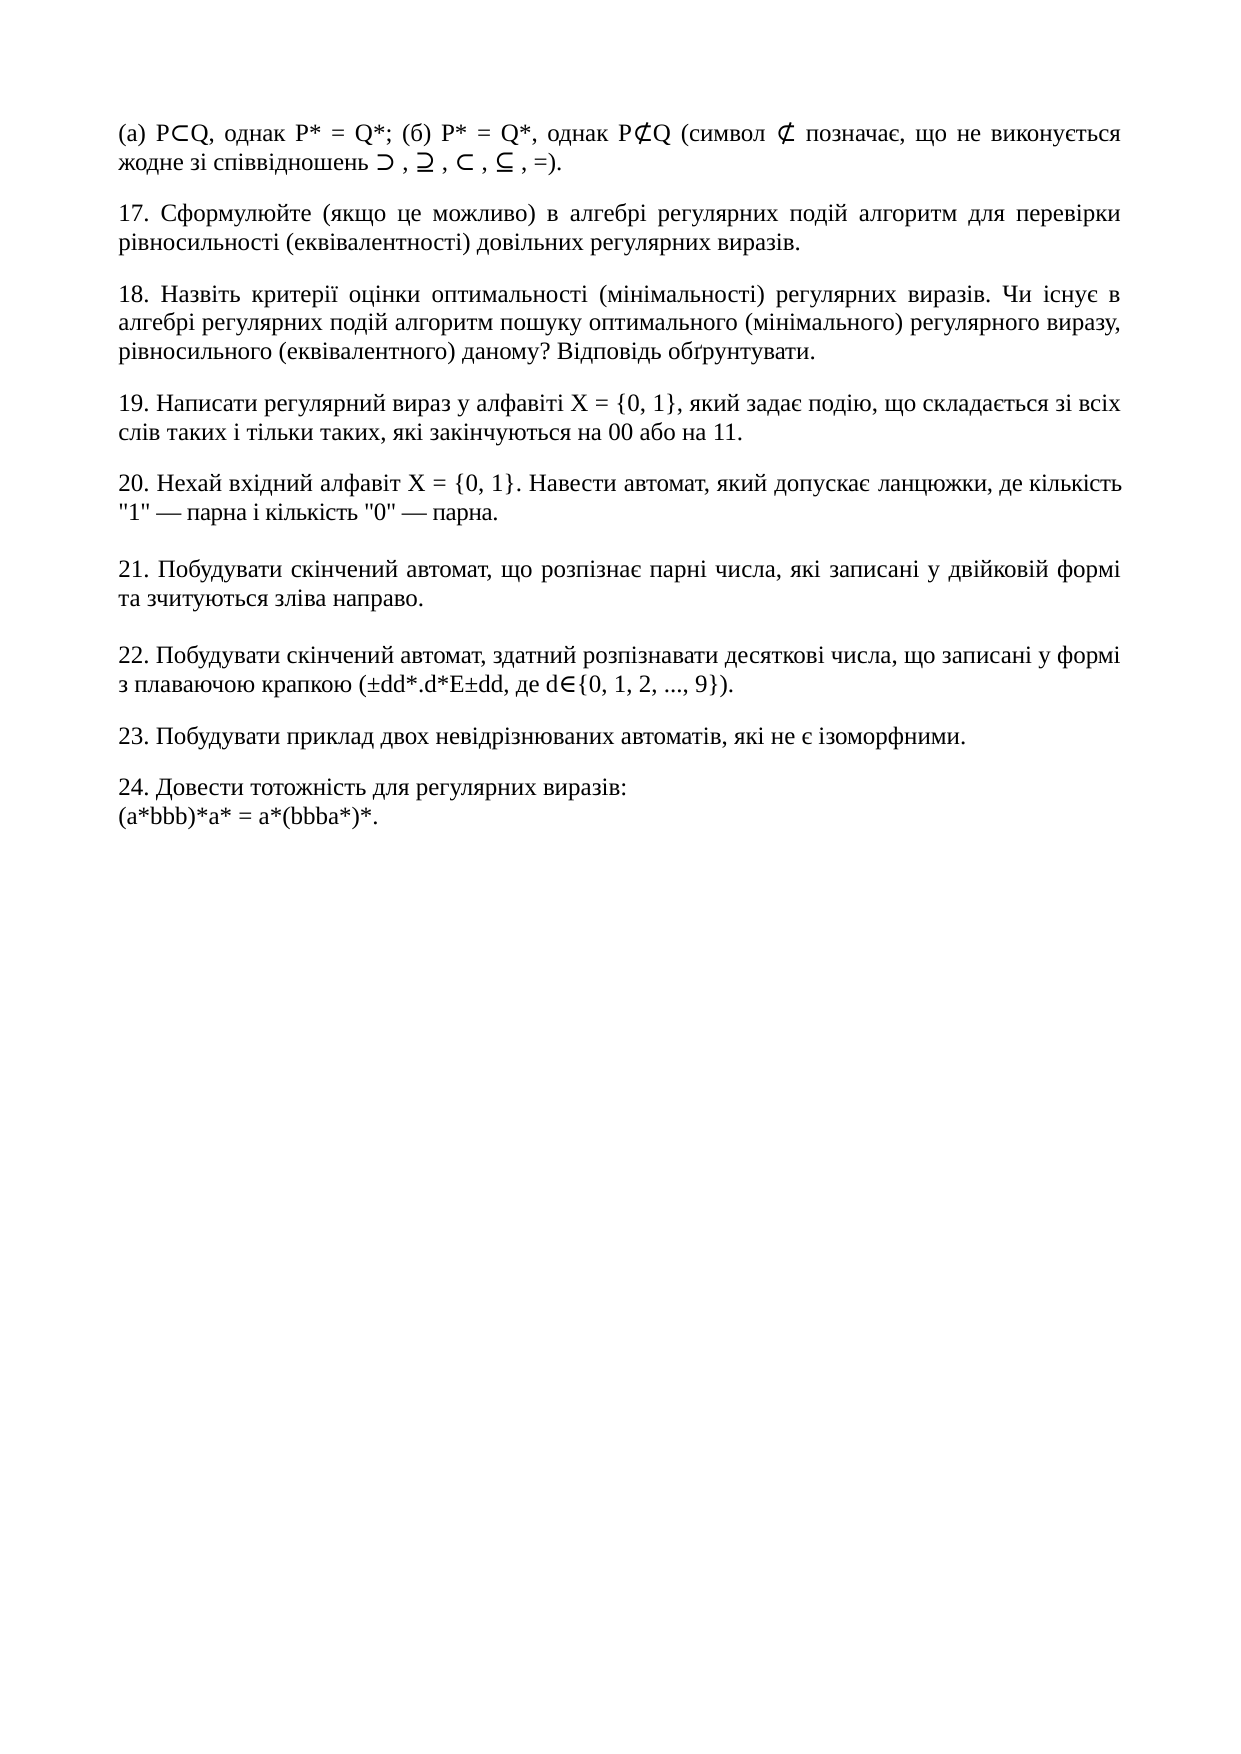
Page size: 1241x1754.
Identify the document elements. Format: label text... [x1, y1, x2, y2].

text 17. Сформулюйте (якщо це можливо) в алгебрі регулярних подій алгоритм для перевірки рівносильності (еквівалентності) довільних регулярних виразів. [801, 227, 1122, 256]
text 22. Побудувати скінчений автомат, здатний розпізнавати десяткові числа, що записані у формі з плаваючою крапкою (±dd*.d*E±dd, де d∈{0, 1, 2, ..., 9}). [734, 641, 1122, 698]
text 23. Побудувати приклад двох невiдрiзнюваних автоматiв, якi не є iзоморфними. [967, 721, 1122, 750]
text 18. Назвіть критерії оцінки оптимальності (мінімальності) регулярних виразів. Чи існує в алгебрі регулярних подій алгоритм пошуку оптимального (мінімального) регулярного виразу, рівносильного (еквівалентного) даному? Відповідь обґрунтувати. [816, 336, 1122, 365]
text (a*bbb)*a* = a*(bbba*)*. [379, 801, 1122, 830]
text 19. Написати регулярний вираз у алфавіті X = {0, 1}, який задає подію, що складається зі всіх слів таких і тільки таких, які закінчуються на 00 або на 11. [743, 417, 1122, 445]
text 21. Побудувати скінчений автомат, що розпізнає парні числа, які записані у двійковій формі та зчитуються зліва направо. [118, 554, 1122, 612]
text 24. Довести тотожність для регулярних виразів: [118, 772, 1122, 801]
text (а) P⊂Q, однак P* = Q*; (б) P* = Q*, однак P⊄Q (символ ⊄ позначає, що не виконується жодне зі співвідношень ⊃ , ⊇ , ⊂ , ⊆ , =). [563, 147, 1122, 176]
text 20. Нехай вхідний алфавіт X = {0, 1}. Навести автомат, який допускає ланцюжки, де кількість "1" — парна і кількість "0" — парна. [118, 468, 1122, 526]
